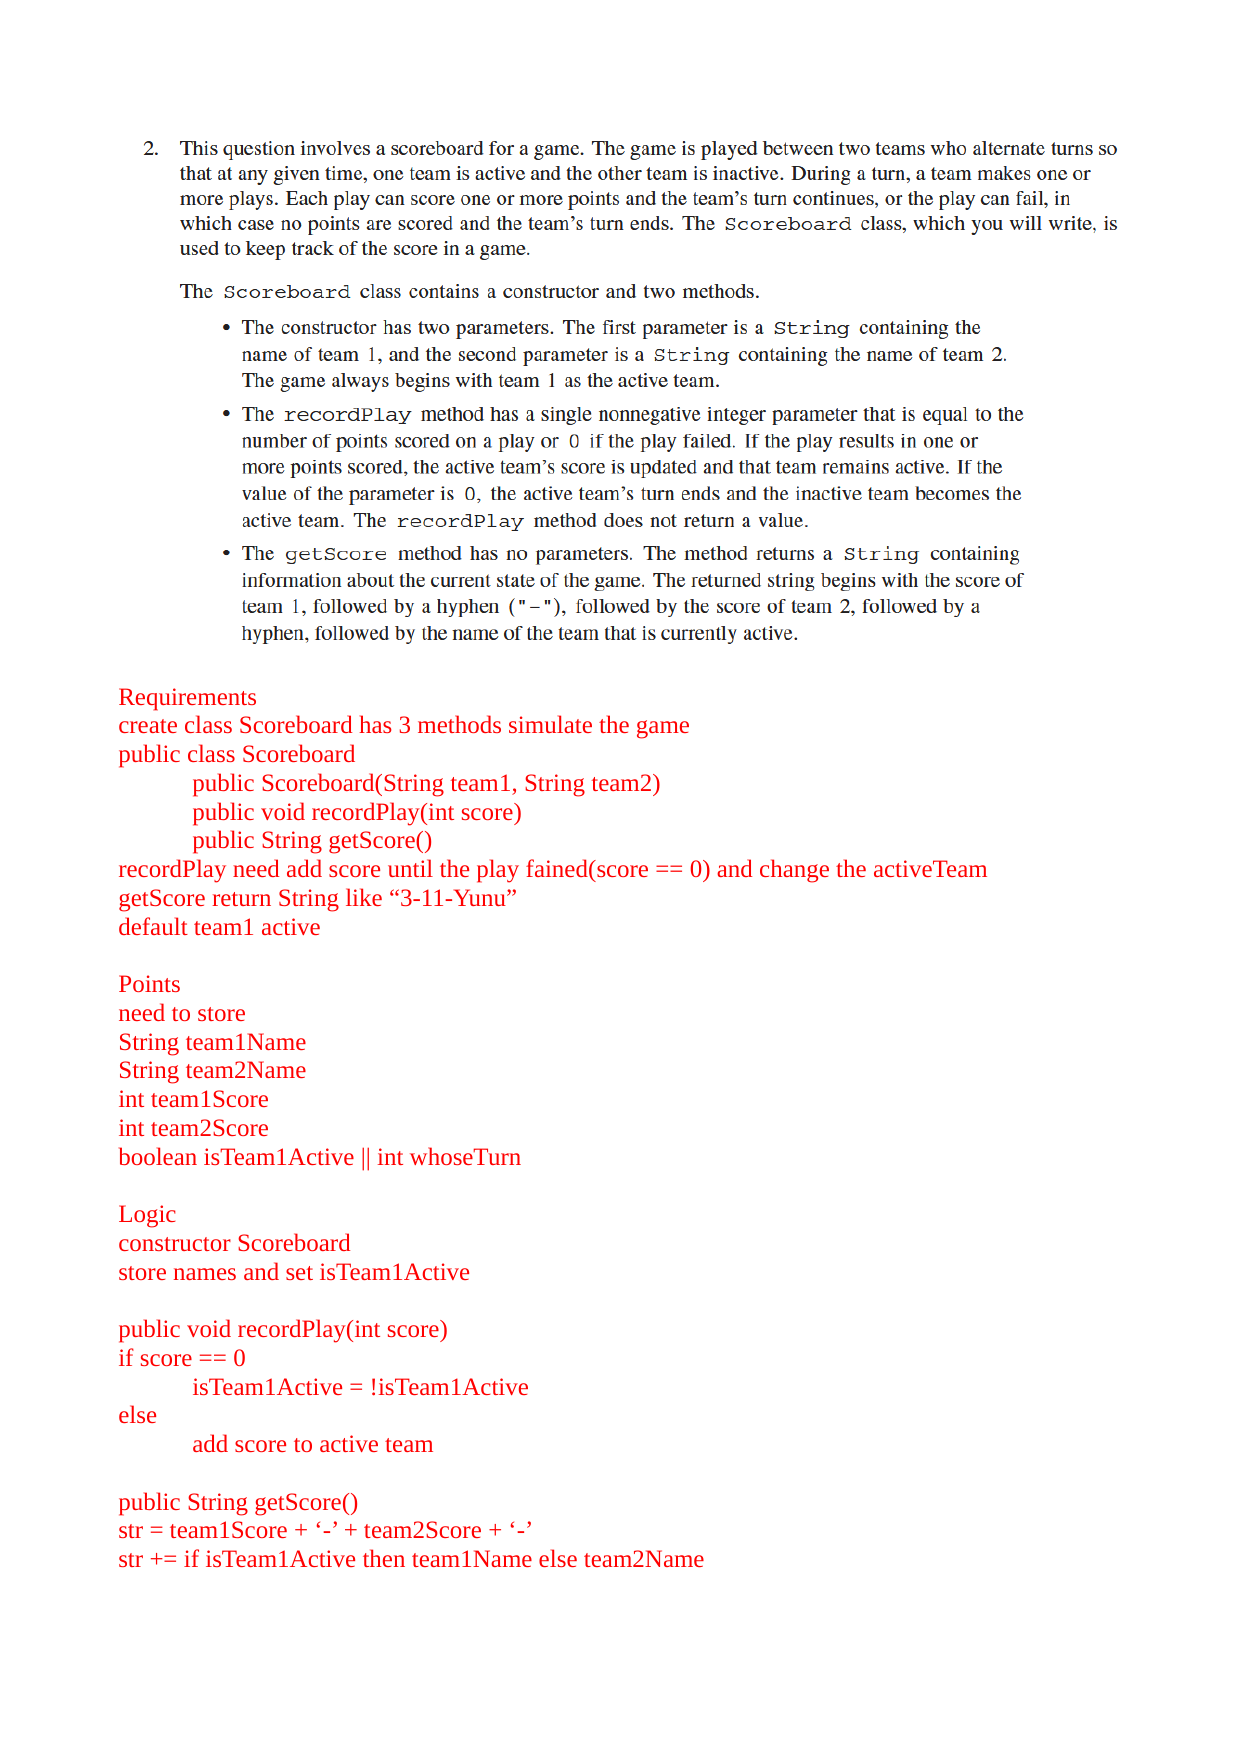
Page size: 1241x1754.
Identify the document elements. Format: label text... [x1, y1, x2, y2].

text store names and set isTeam1Active [118, 1257, 1122, 1285]
text Logic [118, 1199, 1122, 1228]
text Requirements [118, 118, 1122, 710]
text Points [118, 969, 1122, 998]
text String team1Name [118, 1027, 1122, 1055]
text add score to active team [118, 1429, 1122, 1458]
text boolean isTeam1Active || int whoseTurn [118, 1142, 1122, 1170]
text public Scoreboard(String team1, String team2) [118, 768, 1122, 797]
text str = team1Score + ‘-’ + team2Score + ‘-’ [118, 1515, 1122, 1544]
text constructor Scoreboard [118, 1228, 1122, 1257]
text create class Scoreboard has 3 methods simulate the game [118, 710, 1122, 739]
text str += if isTeam1Active then team1Name else team2Name [118, 1544, 1122, 1573]
text public void recordPlay(int score) [118, 1314, 1122, 1343]
text public String getScore() [118, 825, 1122, 854]
text default team1 active [118, 912, 1122, 940]
text public class Scoreboard [118, 739, 1122, 768]
text String team2Name [118, 1055, 1122, 1084]
text else [118, 1400, 1122, 1429]
text recordPlay need add score until the play fained(score == 0) and change the activeTeam [118, 854, 1122, 883]
text int team2Score [118, 1113, 1122, 1142]
text isTeam1Active = !isTeam1Active [118, 1372, 1122, 1400]
text public void recordPlay(int score) [118, 797, 1122, 825]
text need to store [118, 998, 1122, 1027]
text int team1Score [118, 1084, 1122, 1113]
text if score == 0 [118, 1343, 1122, 1372]
text public String getScore() [118, 1487, 1122, 1515]
picture [128, 123, 1133, 682]
text getScore return String like “3-11-Yunu” [118, 883, 1122, 912]
